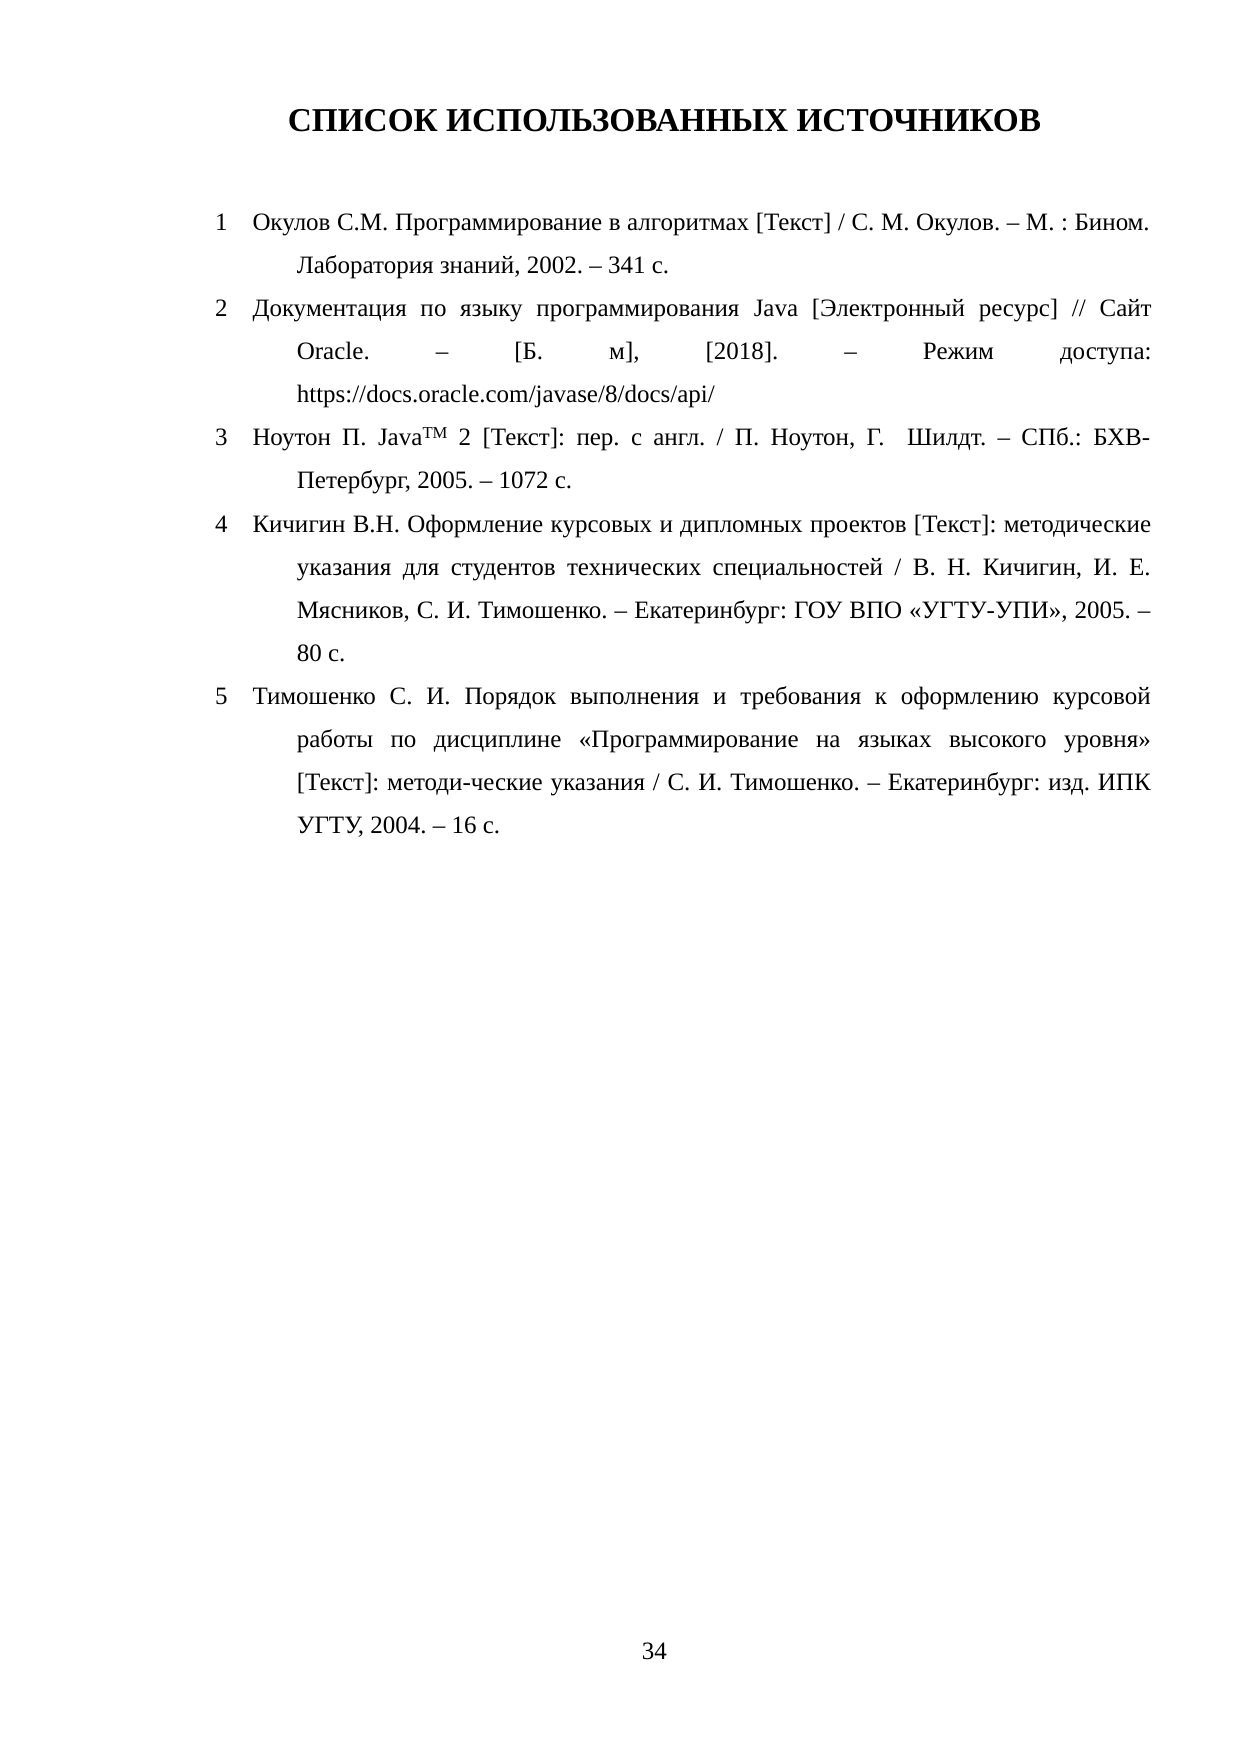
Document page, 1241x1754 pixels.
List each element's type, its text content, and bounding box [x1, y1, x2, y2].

list Окулов С.М. Программирование в алгоритмах [Текст] / С. М. Окулов. – М. : Бином. Лаборатория знаний, 2002. – 341 с. [215, 207, 1152, 279]
list Кичигин В.Н. Оформление курсовых и дипломных проектов [Текст]: методические указания для студентов технических специальностей / В. Н. Кичигин, И. Е. Мясников, С. И. Тимошенко. – Екатеринбург: ГОУ ВПО «УГТУ-УПИ», 2005. – 80 с. [215, 509, 1152, 667]
subtitle СПИСОК ИСПОЛЬЗОВАННЫХ ИСТОЧНИКОВ [177, 100, 1152, 138]
list Тимошенко С. И. Порядок выполнения и требования к оформлению курсовой работы по дисциплине «Программирование на языках высокого уровня» [Текст]: методи-ческие указания / С. И. Тимошенко. – Екатеринбург: изд. ИПК УГТУ, 2004. – 16 с. [215, 681, 1152, 839]
list Документация по языку программирования Java [Электронный ресурс] // Сайт Oracle. – [Б. м], [2018]. – Режим доступа: https://docs.oracle.com/javase/8/docs/api/ [215, 293, 1152, 408]
list Ноутон П. JavaTM 2 [Текст]: пер. с англ. / П. Ноутон, Г. Шилдт. – СПб.: БХВ-Петербург, 2005. – 1072 с. [215, 422, 1152, 494]
